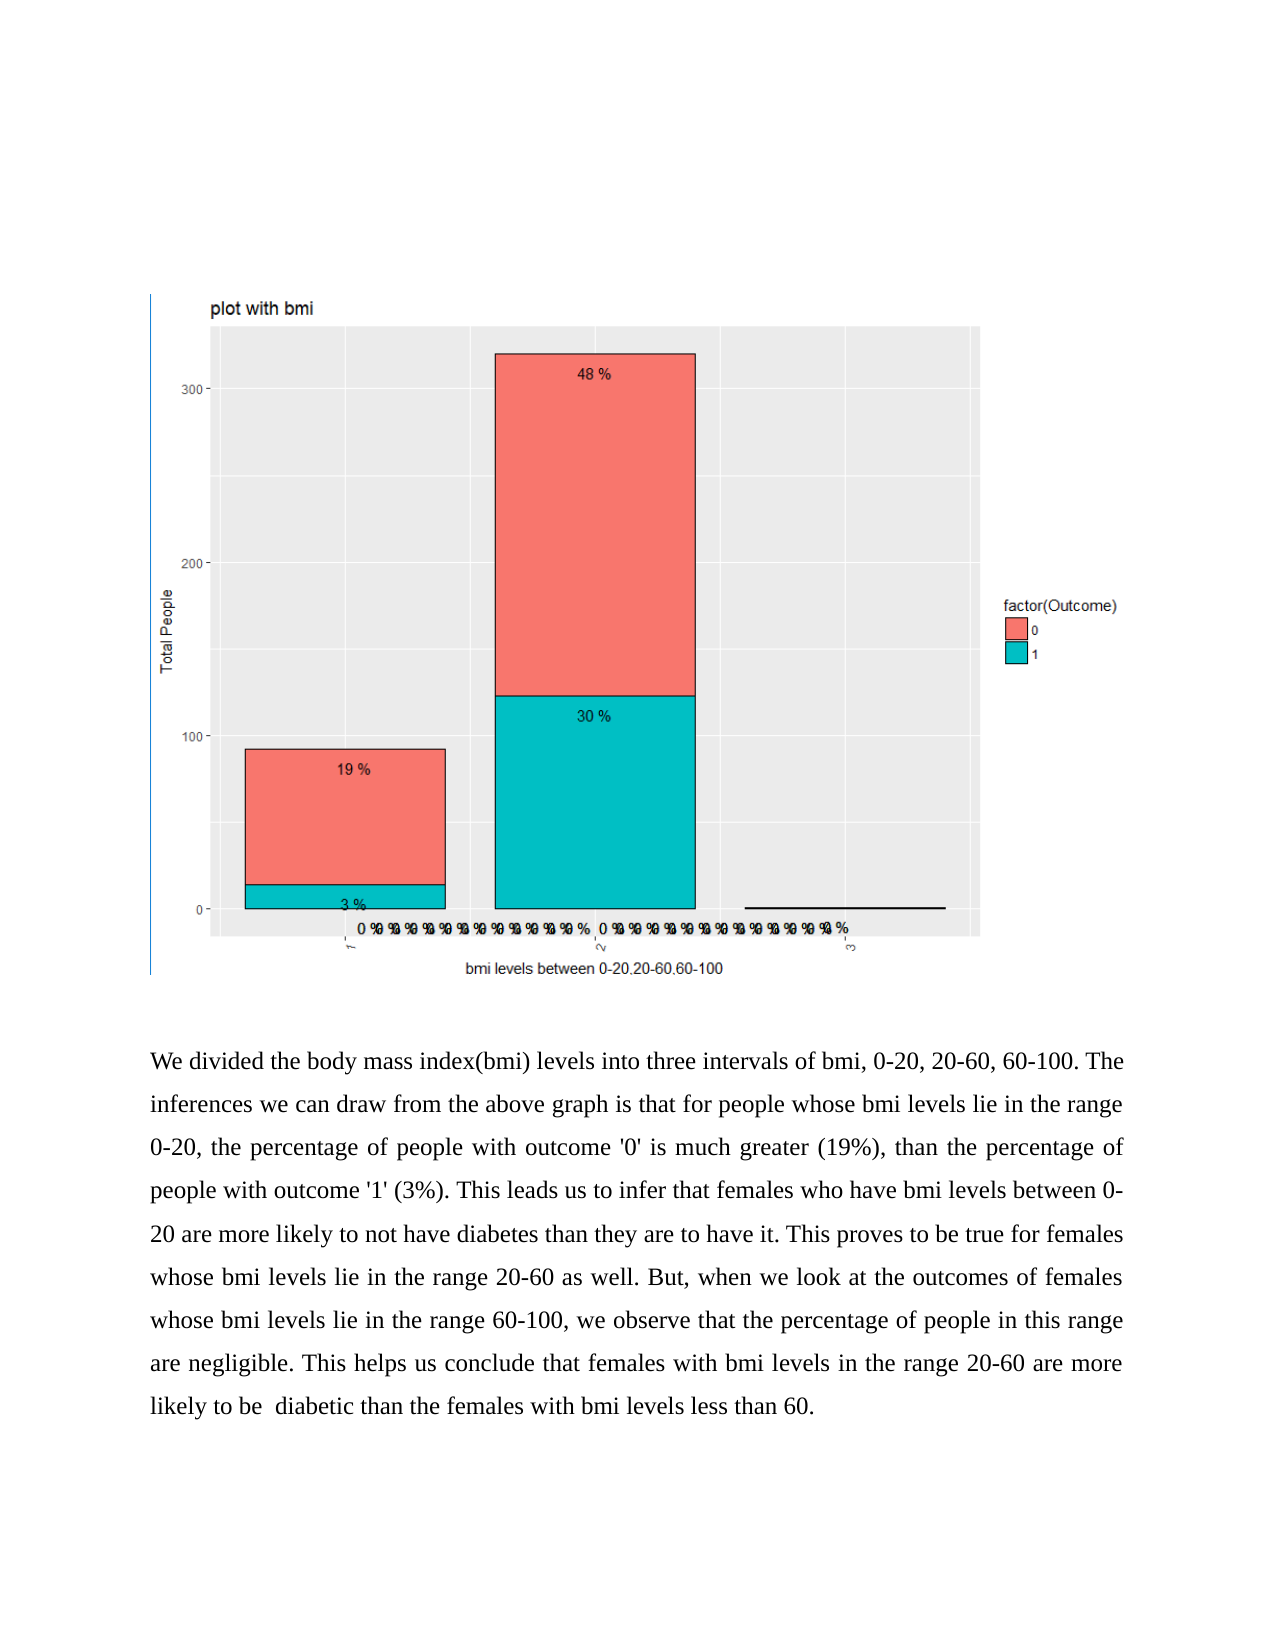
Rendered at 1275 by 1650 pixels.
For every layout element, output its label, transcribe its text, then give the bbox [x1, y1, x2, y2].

picture [150, 294, 1125, 975]
text We divided the body mass index(bmi) levels into three intervals of bmi, 0-20, 20-60, 60-100. The inferences we can draw from the above graph is that for people whose bmi levels lie in the range 0-20, the percentage of people with outcome '0' is much greater (19%), than the percentage of people with outcome '1' (3%). This leads us to infer that females who have bmi levels between 0-20 are more likely to not have diabetes than they are to have it. This proves to be true for females whose bmi levels lie in the range 20-60 as well. But, when we look at the outcomes of females whose bmi levels lie in the range 60-100, we observe that the percentage of people in this range are negligible. This helps us conclude that females with bmi levels in the range 20-60 are more likely to be diabetic than the females with bmi levels less than 60. [150, 1046, 1125, 1420]
